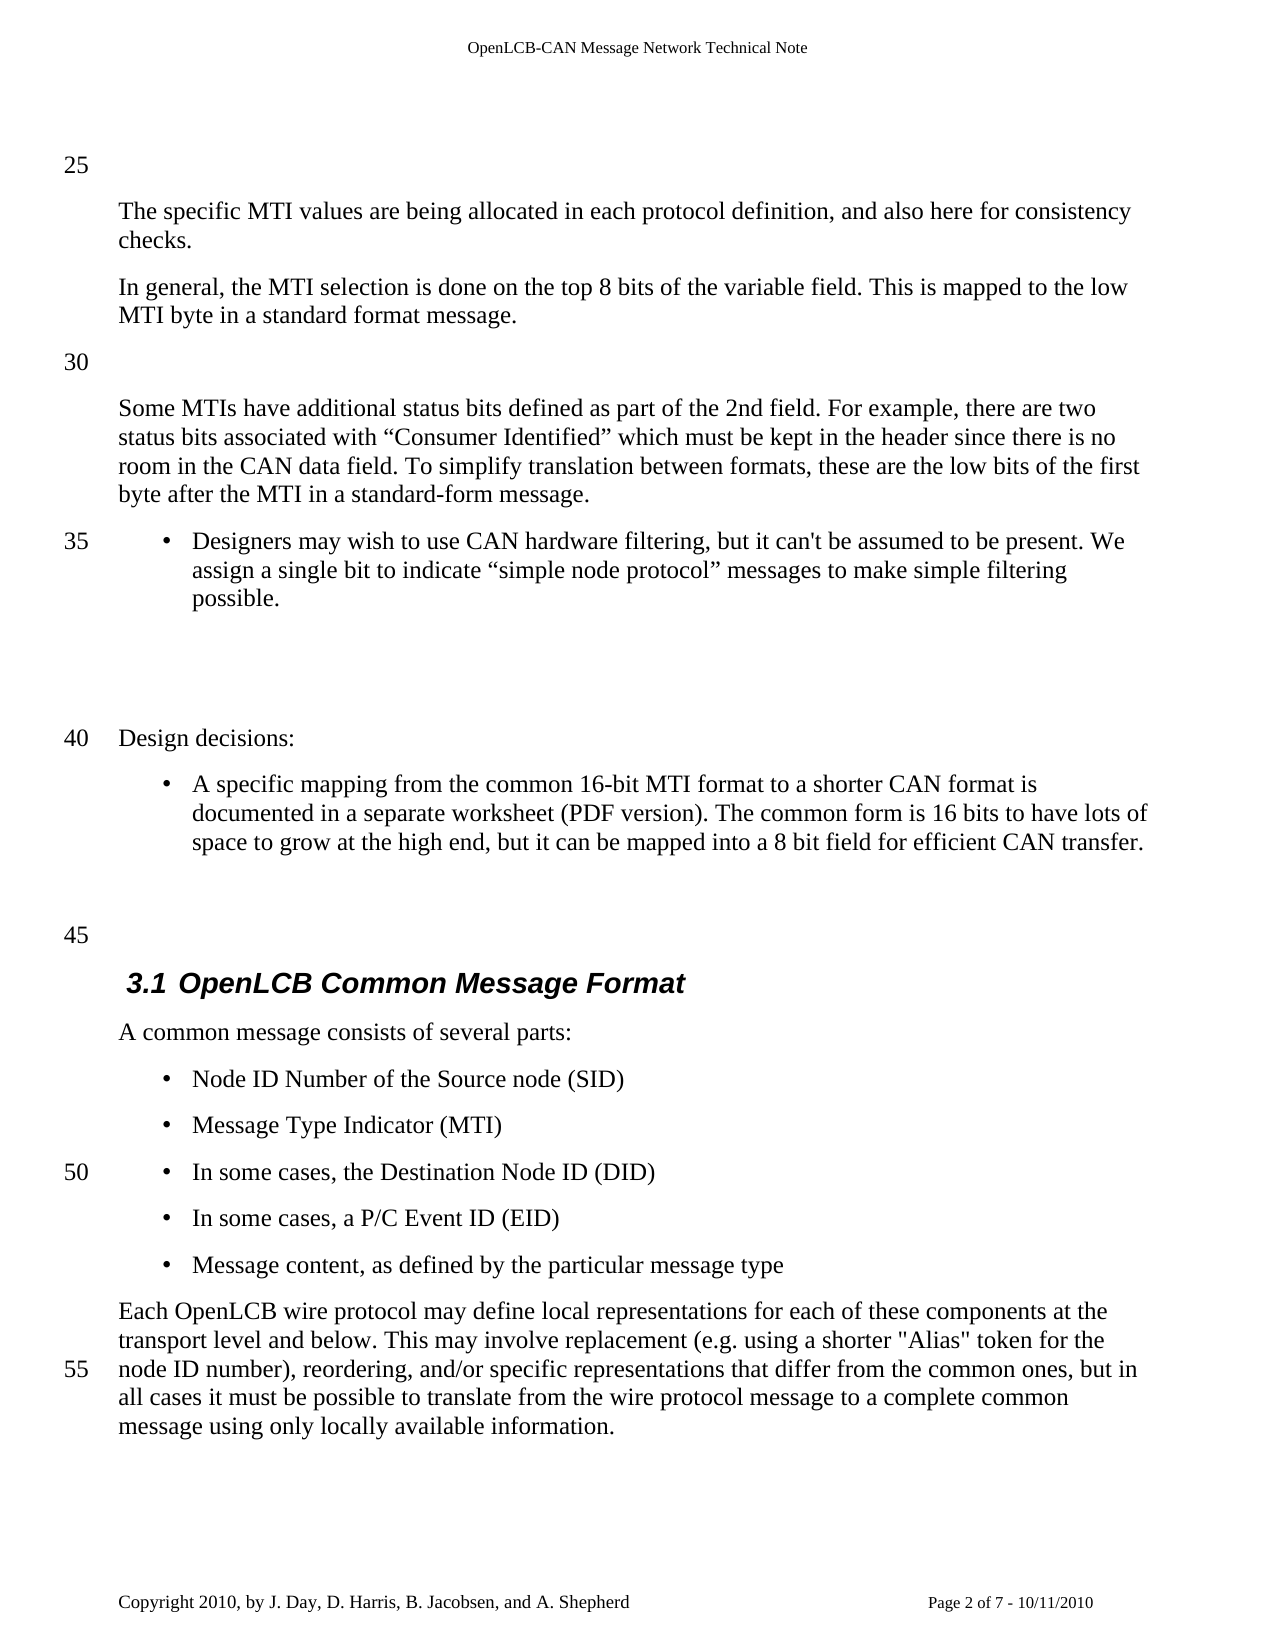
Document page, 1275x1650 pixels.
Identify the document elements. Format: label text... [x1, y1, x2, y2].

text A common message consists of several parts: [118, 1017, 1157, 1046]
list Message Type Indicator (MTI) [162, 1110, 1157, 1139]
text The specific MTI values are being allocated in each protocol definition, and also here for consistency checks. [118, 196, 1157, 254]
text Each OpenLCB wire protocol may define local representations for each of these components at the transport level and below. This may involve replacement (e.g. using a shorter "Alias" token for the node ID number), reordering, and/or specific representations that differ from the common ones, but in all cases it must be possible to translate from the wire protocol message to a complete common message using only locally available information. [118, 1296, 1157, 1440]
list A specific mapping from the common 16-bit MTI format to a shorter CAN format is documented in a separate worksheet (PDF version). The common form is 16 bits to have lots of space to grow at the high end, but it can be mapped into a 8 bit field for efficient CAN transfer. [162, 769, 1157, 856]
list Designers may wish to use CAN hardware filtering, but it can't be assumed to be present. We assign a single bit to indicate “simple node protocol” messages to make simple filtering possible. [162, 526, 1157, 612]
text In general, the MTI selection is done on the top 8 bits of the variable field. This is mapped to the low MTI byte in a standard format message. [118, 272, 1157, 329]
list Message content, as defined by the particular message type [162, 1250, 1157, 1278]
list In some cases, the Destination Node ID (DID) [162, 1157, 1157, 1186]
text Design decisions: [118, 723, 1157, 752]
list Node ID Number of the Source node (SID) [162, 1064, 1157, 1093]
list In some cases, a P/C Event ID (EID) [162, 1203, 1157, 1232]
text Some MTIs have additional status bits defined as part of the 2nd field. For example, there are two status bits associated with “Consumer Identified” which must be kept in the header since there is no room in the CAN data field. To simplify translation between formats, these are the low bits of the first byte after the MTI in a standard-form message. [118, 393, 1157, 508]
subtitle OpenLCB Common Message Format [118, 966, 1157, 1000]
